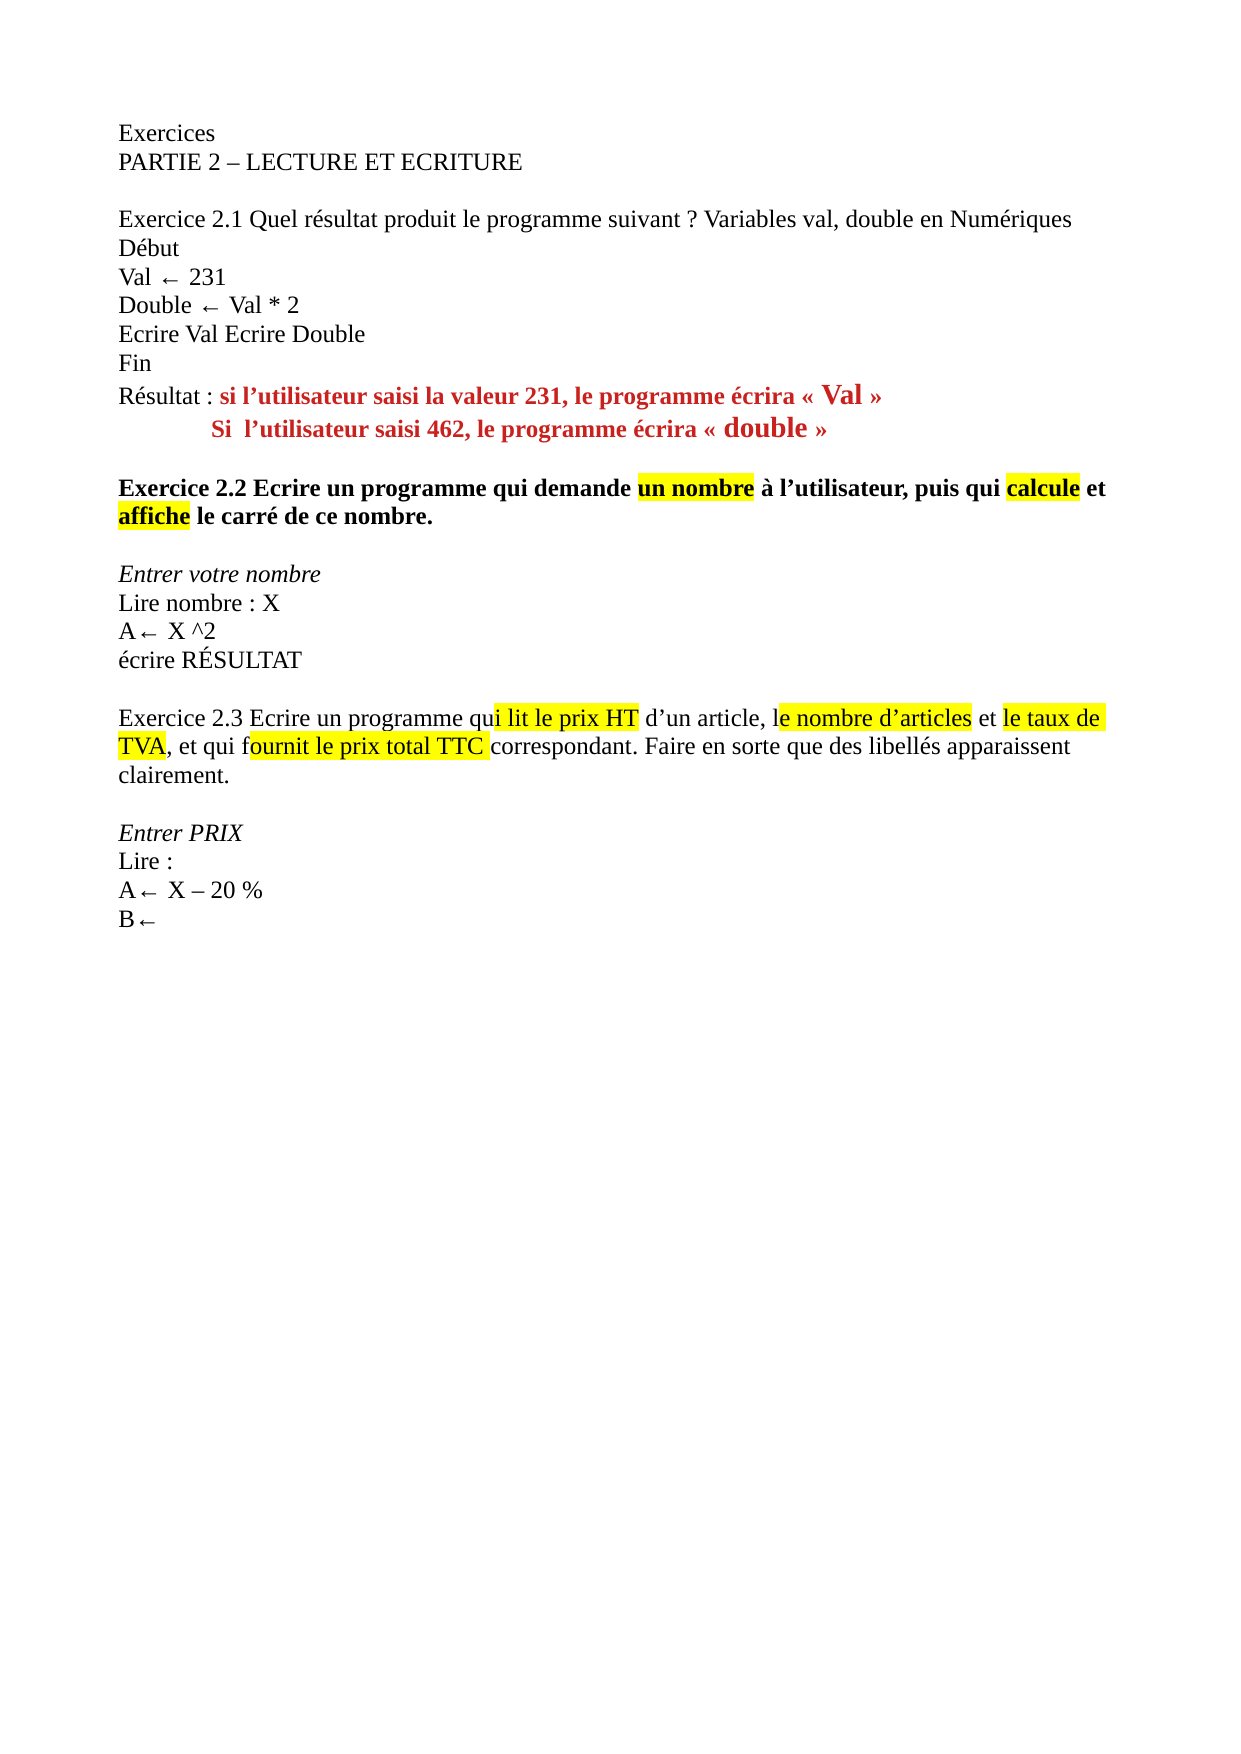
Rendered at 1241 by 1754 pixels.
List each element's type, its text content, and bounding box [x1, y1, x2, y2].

text Ecrire Val Ecrire Double [118, 319, 1122, 348]
text Fin [118, 348, 1122, 377]
text Entrer votre nombre [118, 559, 1122, 588]
text Si l’utilisateur saisi 462, le programme écrira « double » [118, 410, 1122, 444]
text PARTIE 2 – LECTURE ET ECRITURE [118, 147, 1122, 176]
text Val ← 231 [118, 262, 1122, 291]
text Exercice 2.2 Ecrire un programme qui demande un nombre à l’utilisateur, puis qui calcule et affiche le carré de ce nombre. [118, 473, 1122, 530]
text B← [118, 904, 1122, 933]
text Résultat : si l’utilisateur saisi la valeur 231, le programme écrira « Val » [118, 377, 1122, 410]
text A← X ^2 [118, 616, 1122, 645]
text Exercice 2.1 Quel résultat produit le programme suivant ? Variables val, double en Numériques Début [118, 204, 1122, 262]
text Exercices [118, 118, 1122, 147]
text Entrer PRIX [118, 818, 1122, 846]
text Lire : [118, 846, 1122, 875]
text écrire RÉSULTAT [118, 645, 1122, 674]
text Double ← Val * 2 [118, 291, 1122, 319]
text A← X – 20 % [118, 875, 1122, 904]
text Exercice 2.3 Ecrire un programme qui lit le prix HT d’un article, le nombre d’articles et le taux de TVA, et qui fournit le prix total TTC correspondant. Faire en sorte que des libellés apparaissent clairement. [118, 703, 1122, 789]
text Lire nombre : X [118, 588, 1122, 616]
